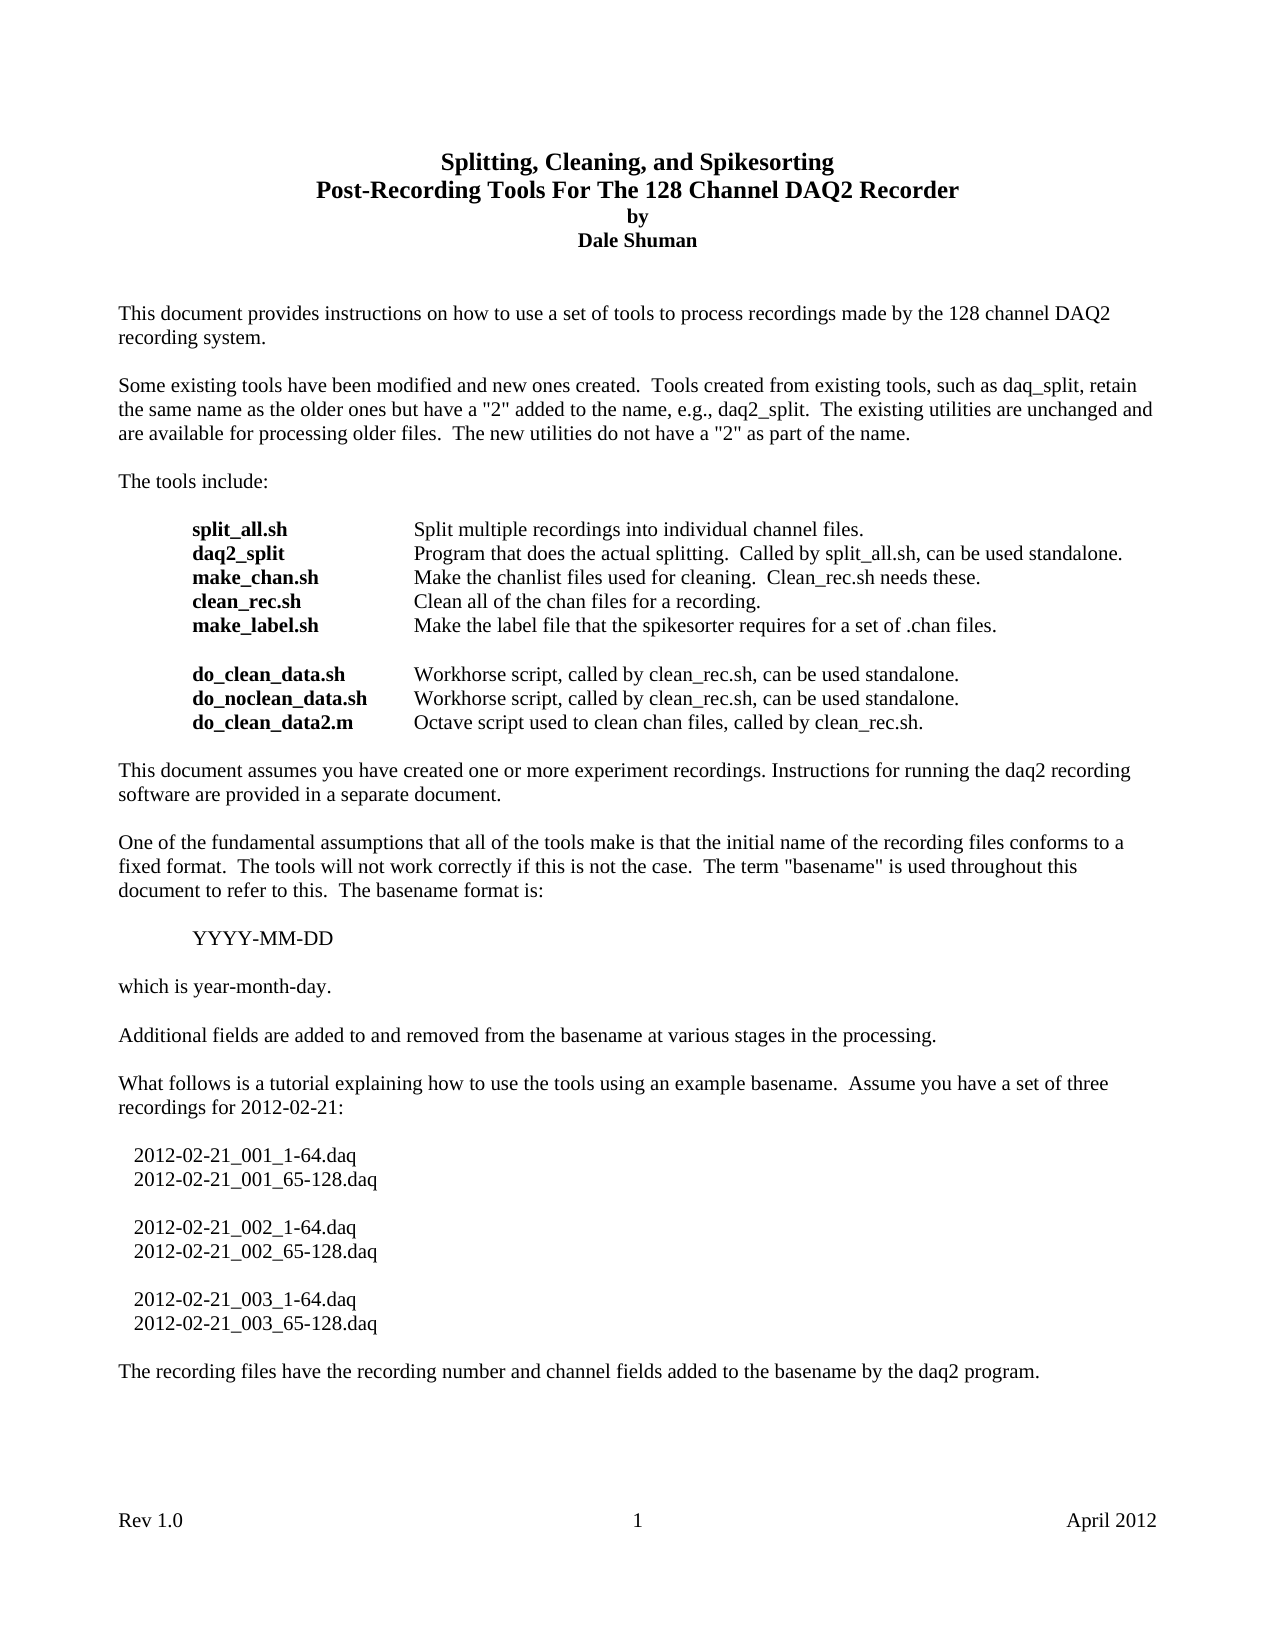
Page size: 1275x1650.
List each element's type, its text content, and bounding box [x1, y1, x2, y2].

text YYYY-MM-DD [118, 926, 1157, 950]
text do_clean_data2.m Octave script used to clean chan files, called by clean_rec.sh. [118, 710, 1157, 734]
text One of the fundamental assumptions that all of the tools make is that the initial name of the recording files conforms to a fixed format. The tools will not work correctly if this is not the case. The term "basename" is used throughout this document to refer to this. The basename format is: [118, 830, 1157, 902]
text which is year-month-day. [118, 974, 1157, 998]
text Dale Shuman [118, 228, 1157, 252]
text This document provides instructions on how to use a set of tools to process recordings made by the 128 channel DAQ2 recording system. [118, 301, 1157, 349]
text This document assumes you have created one or more experiment recordings. Instructions for running the daq2 recording software are provided in a separate document. [118, 758, 1157, 806]
text make_label.sh Make the label file that the spikesorter requires for a set of .chan files. [118, 613, 1157, 637]
text by [118, 204, 1157, 228]
text 2012-02-21_003_65-128.daq [118, 1311, 1157, 1335]
text What follows is a tutorial explaining how to use the tools using an example basename. Assume you have a set of three recordings for 2012-02-21: [118, 1071, 1157, 1119]
text do_clean_data.sh Workhorse script, called by clean_rec.sh, can be used standalone. [118, 662, 1157, 686]
text 2012-02-21_001_1-64.daq [118, 1143, 1157, 1167]
text 2012-02-21_001_65-128.daq [118, 1167, 1157, 1191]
text Splitting, Cleaning, and Spikesorting [118, 147, 1157, 176]
text The tools include: [118, 469, 1157, 493]
text 2012-02-21_003_1-64.daq [118, 1287, 1157, 1311]
text Post-Recording Tools For The 128 Channel DAQ2 Recorder [118, 176, 1157, 204]
text split_all.sh Split multiple recordings into individual channel files. [118, 517, 1157, 541]
text 2012-02-21_002_1-64.daq [118, 1215, 1157, 1239]
text Additional fields are added to and removed from the basename at various stages in the processing. [118, 1022, 1157, 1047]
text The recording files have the recording number and channel fields added to the basename by the daq2 program. [118, 1359, 1157, 1383]
text Some existing tools have been modified and new ones created. Tools created from existing tools, such as daq_split, retain the same name as the older ones but have a "2" added to the name, e.g., daq2_split. The existing utilities are unchanged and are available for processing older files. The new utilities do not have a "2" as part of the name. [118, 373, 1157, 445]
text do_noclean_data.sh Workhorse script, called by clean_rec.sh, can be used standalone. [118, 686, 1157, 710]
text clean_rec.sh Clean all of the chan files for a recording. [118, 589, 1157, 613]
text 2012-02-21_002_65-128.daq [118, 1239, 1157, 1263]
text make_chan.sh Make the chanlist files used for cleaning. Clean_rec.sh needs these. [118, 565, 1157, 589]
text daq2_split Program that does the actual splitting. Called by split_all.sh, can be used standalone. [118, 541, 1157, 565]
